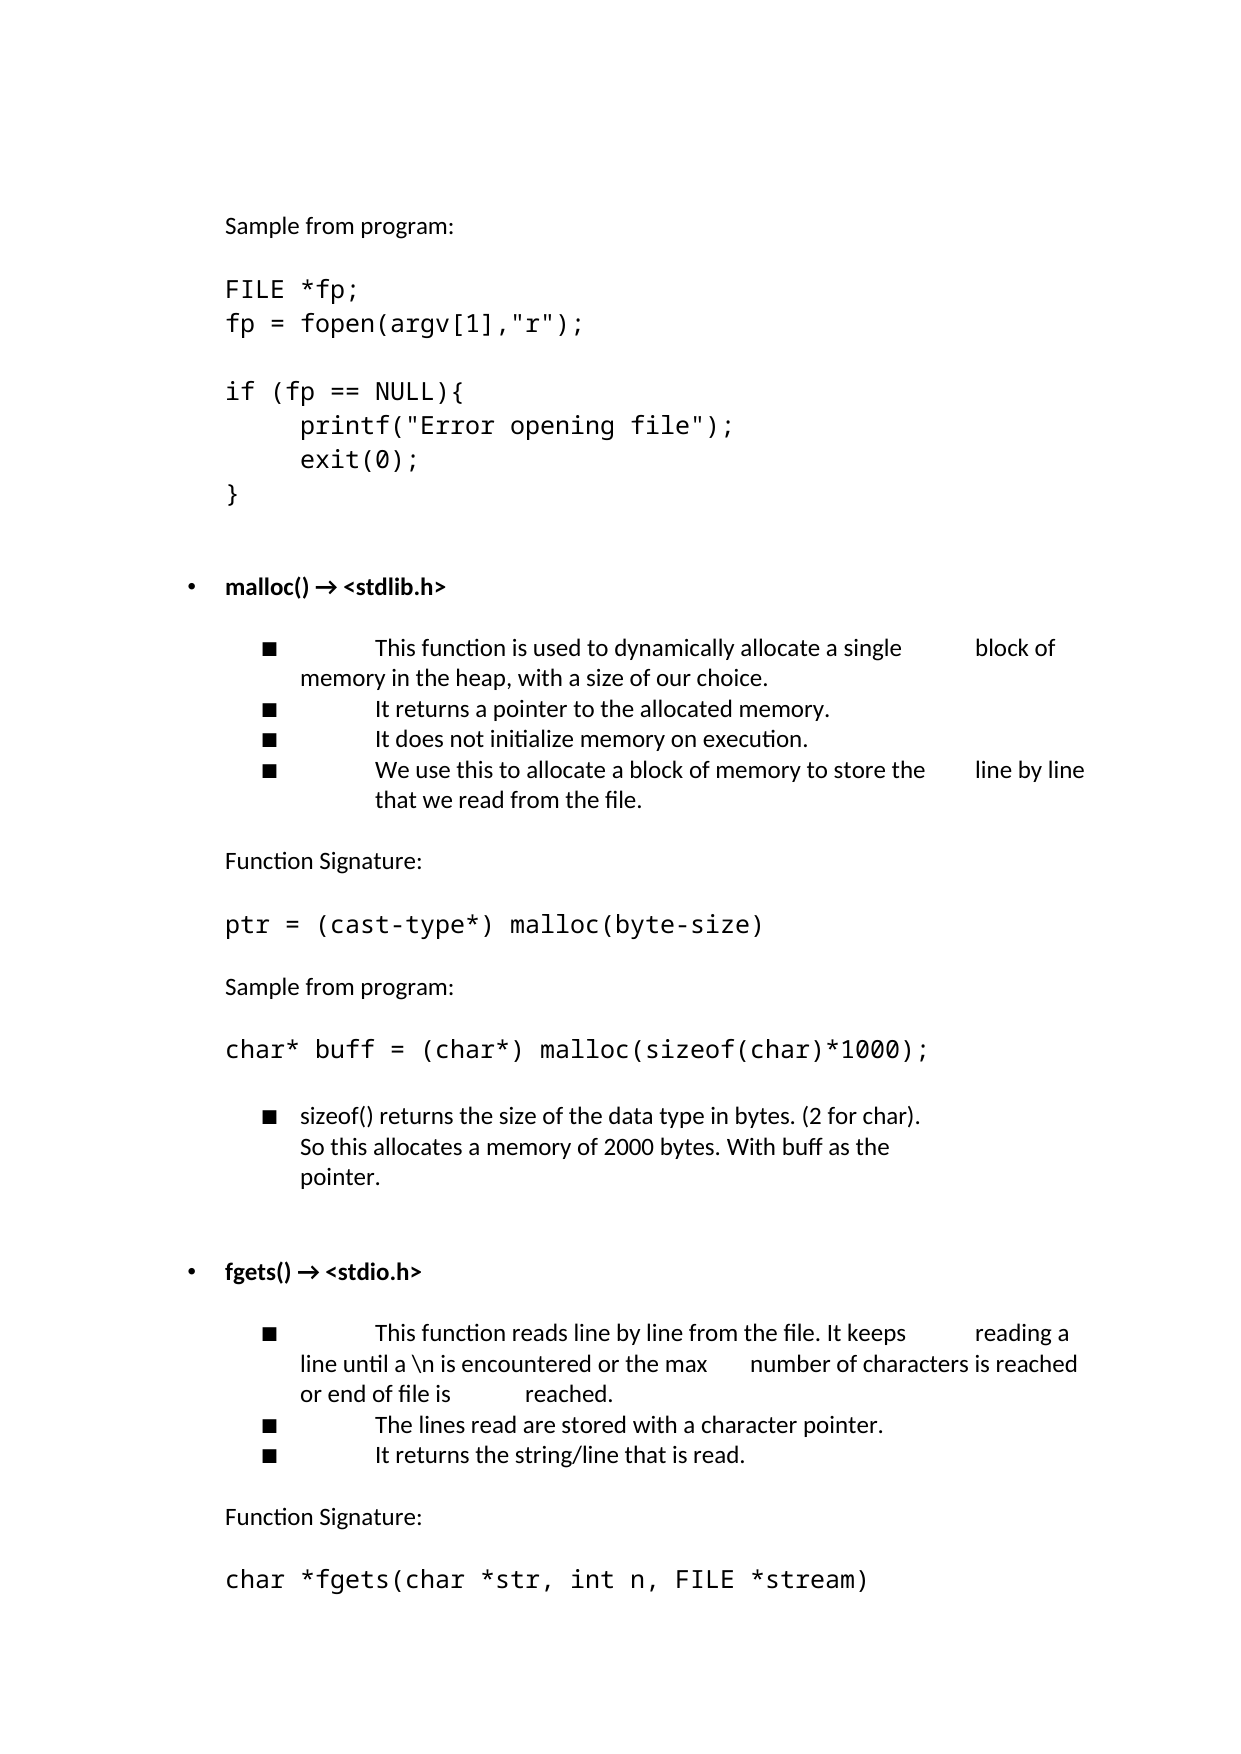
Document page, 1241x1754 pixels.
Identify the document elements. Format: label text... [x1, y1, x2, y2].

text if (fp == NULL){ [150, 373, 1090, 408]
text Function Signature: [150, 1501, 1090, 1531]
text char *fgets(char *str, int n, FILE *stream) [150, 1562, 1090, 1596]
text So this allocates a memory of 2000 bytes. With buff as the [150, 1131, 1090, 1161]
text exit(0); [150, 442, 1090, 476]
text char* buff = (char*) malloc(sizeof(char)*1000); [150, 1032, 1090, 1066]
list It does not initialize memory on execution. [262, 723, 1090, 754]
text FILE *fp; [150, 271, 1090, 305]
text Sample from program: [150, 210, 1090, 241]
text } [150, 476, 1090, 510]
list The lines read are stored with a character pointer. [262, 1409, 1090, 1439]
text fp = fopen(argv[1],"r"); [150, 305, 1090, 339]
list This function is used to dynamically allocate a single block of memory in the heap, with a size of our choice. [262, 632, 1090, 693]
list It returns the string/line that is read. [262, 1439, 1090, 1470]
list malloc() → <stdlib.h> [187, 571, 1090, 601]
text Sample from program: [150, 971, 1090, 1002]
text Function Signature: [150, 846, 1090, 876]
text printf("Error opening file"); [150, 408, 1090, 442]
list It returns a pointer to the allocated memory. [262, 693, 1090, 723]
text ptr = (cast-type*) malloc(byte-size) [150, 907, 1090, 941]
list sizeof() returns the size of the data type in bytes. (2 for char). [262, 1100, 1090, 1131]
list This function reads line by line from the file. It keeps reading a line until a \n is encountered or the max number of characters is reached or end of file is reached. [262, 1317, 1090, 1409]
text pointer. [150, 1161, 1090, 1192]
list We use this to allocate a block of memory to store the line by line that we read from the file. [262, 754, 1090, 815]
list fgets() → <stdio.h> [187, 1256, 1090, 1287]
